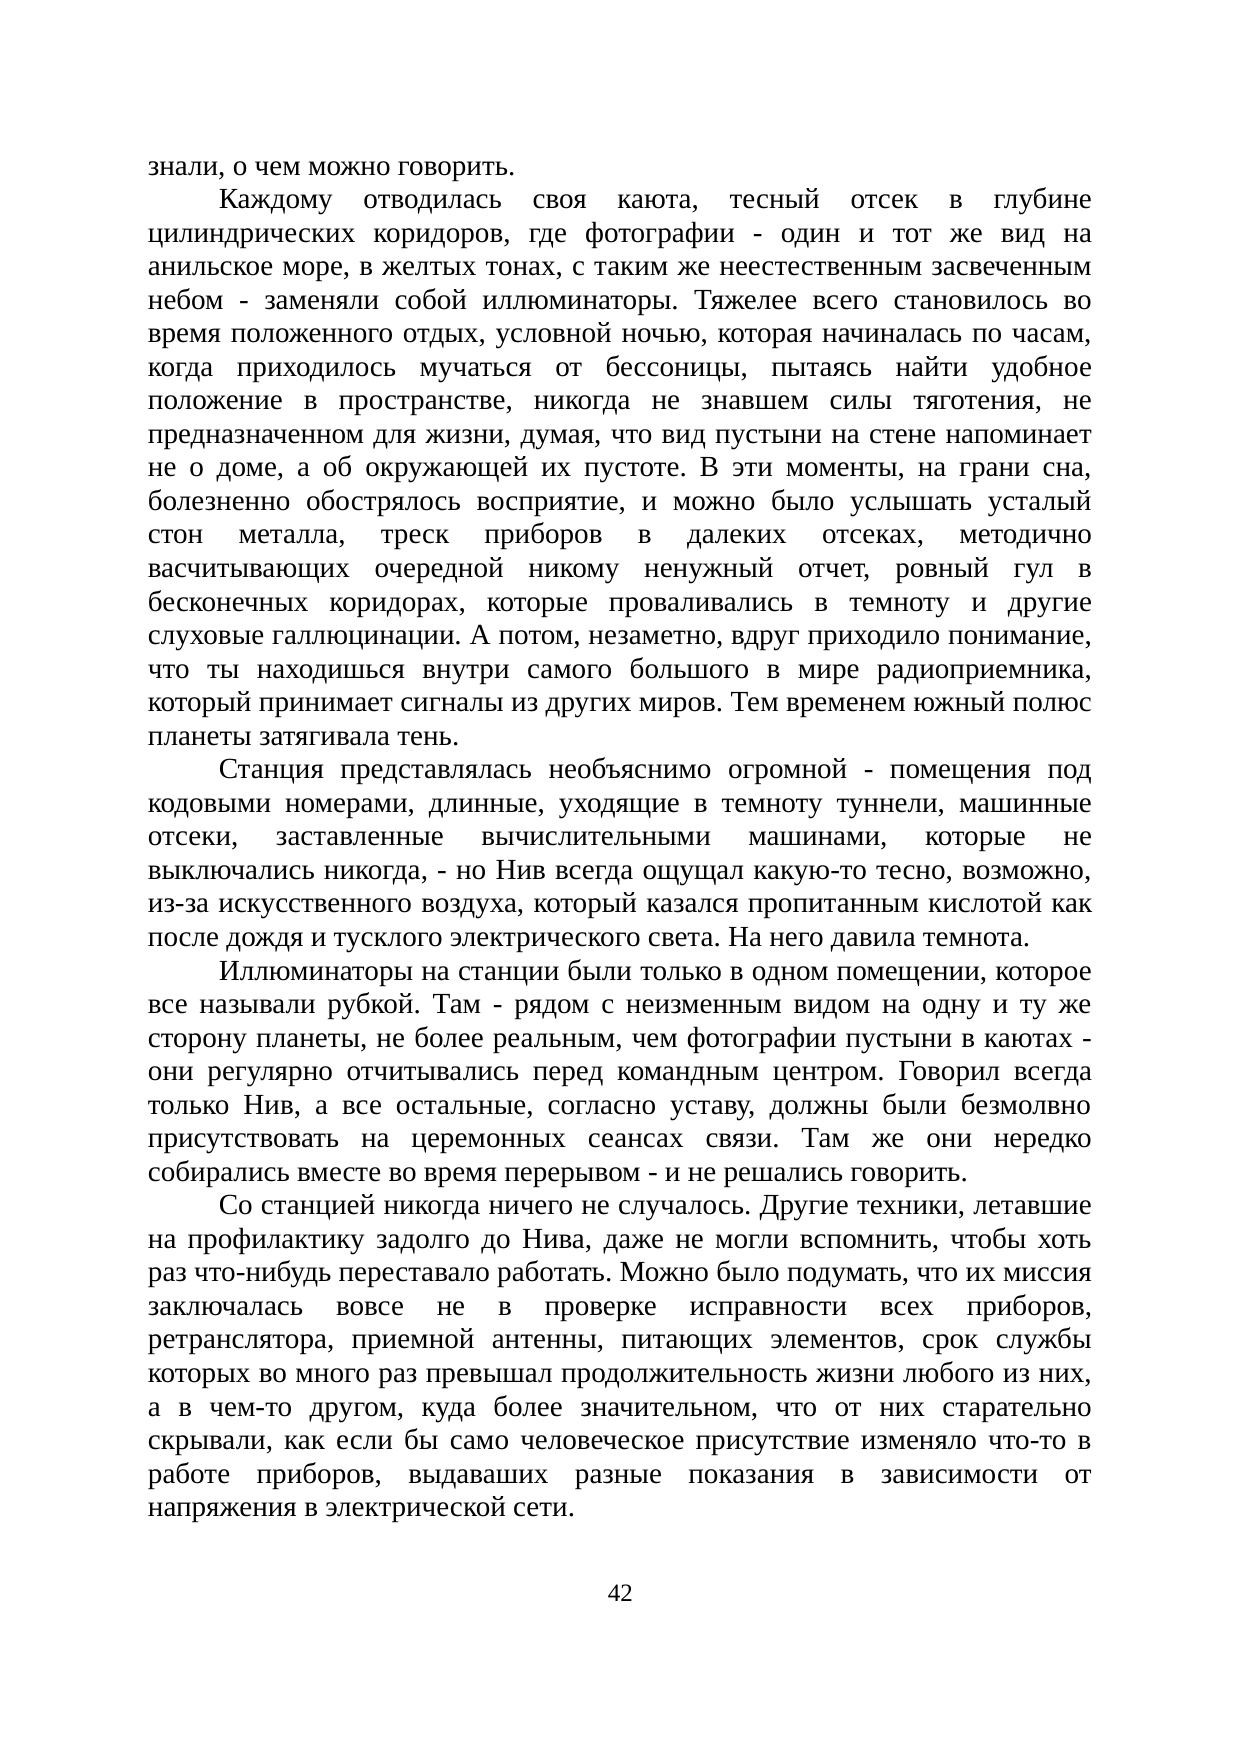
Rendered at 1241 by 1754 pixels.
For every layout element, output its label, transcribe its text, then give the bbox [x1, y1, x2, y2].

text Со станцией никогда ничего не случалось. Другие техники, летавшие на профилактику задолго до Нива, даже не могли вспомнить, чтобы хоть раз что-нибудь переставало работать. Можно было подумать, что их миссия заключалась вовсе не в проверке исправности всех приборов, ретранслятора, приемной антенны, питающих элементов, срок службы которых во много раз превышал продолжительность жизни любого из них, а в чем-то другом, куда более значительном, что от них старательно скрывали, как если бы само человеческое присутствие изменяло что-то в работе приборов, выдаваших разные показания в зависимости от напряжения в электрической сети. [148, 1187, 1093, 1523]
text знали, о чем можно говорить. [148, 148, 1093, 181]
text Иллюминаторы на станции были только в одном помещении, которое все называли рубкой. Там - рядом с неизменным видом на одну и ту же сторону планеты, не более реальным, чем фотографии пустыни в каютах - они регулярно отчитывались перед командным центром. Говорил всегда только Нив, а все остальные, согласно уставу, должны были безмолвно присутствовать на церемонных сеансах связи. Там же они нередко собирались вместе во время перерывом - и не решались говорить. [148, 953, 1093, 1187]
text Каждому отводилась своя каюта, тесный отсек в глубине цилиндрических коридоров, где фотографии - один и тот же вид на анильское море, в желтых тонах, с таким же неестественным засвеченным небом - заменяли собой иллюминаторы. Тяжелее всего становилось во время положенного отдых, условной ночью, которая начиналась по часам, когда приходилось мучаться от бессоницы, пытаясь найти удобное положение в пространстве, никогда не знавшем силы тяготения, не предназначенном для жизни, думая, что вид пустыни на стене напоминает не о доме, а об окружающей их пустоте. В эти моменты, на грани сна, болезненно обострялось восприятие, и можно было услышать усталый стон металла, треск приборов в далеких отсеках, методично васчитывающих очередной никому ненужный отчет, ровный гул в бесконечных коридорах, которые проваливались в темноту и другие слуховые галлюцинации. А потом, незаметно, вдруг приходило понимание, что ты находишься внутри самого большого в мире радиоприемника, который принимает сигналы из других миров. Тем временем южный полюс планеты затягивала тень. [148, 181, 1093, 751]
text Станция представлялась необъяснимо огромной - помещения под кодовыми номерами, длинные, уходящие в темноту туннели, машинные отсеки, заставленные вычислительными машинами, которые не выключались никогда, - но Нив всегда ощущал какую-то тесно, возможно, из-за искусственного воздуха, который казался пропитанным кислотой как после дождя и тусклого электрического света. На него давила темнота. [148, 751, 1093, 953]
